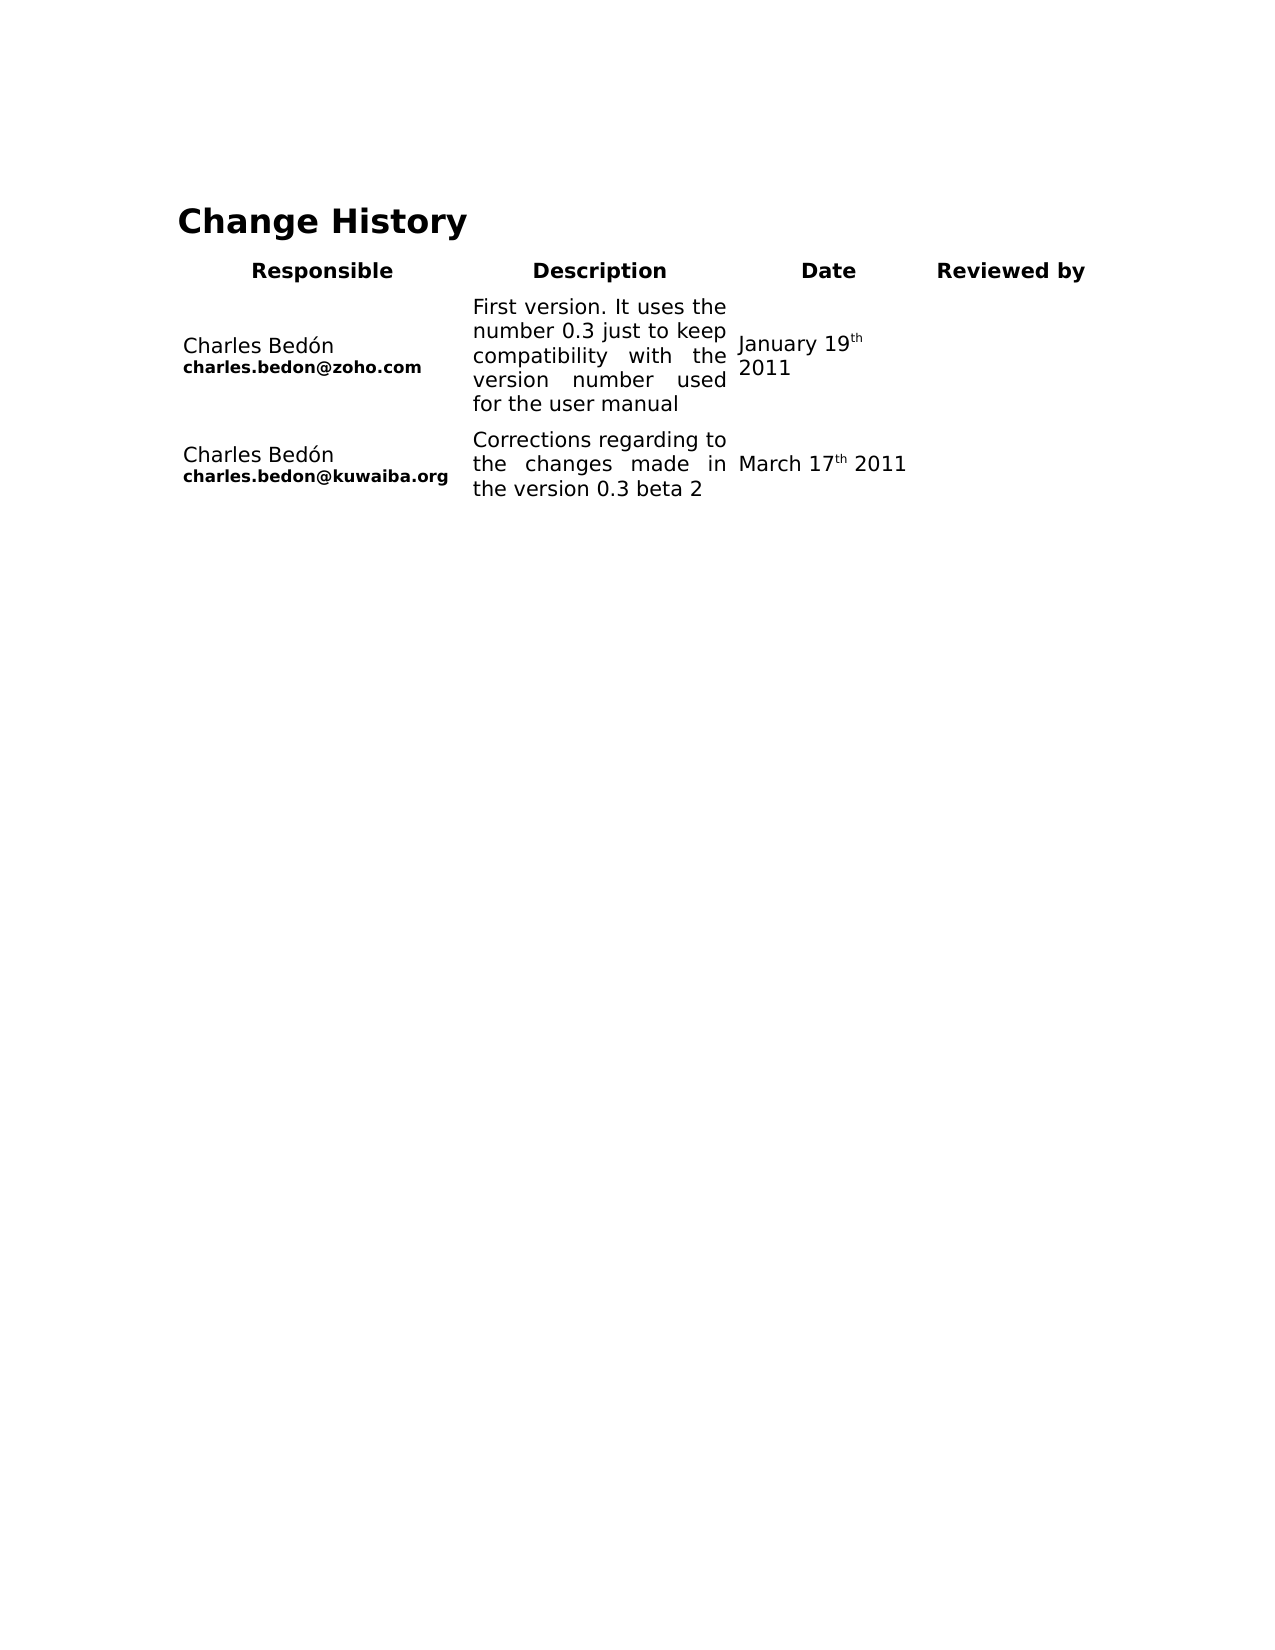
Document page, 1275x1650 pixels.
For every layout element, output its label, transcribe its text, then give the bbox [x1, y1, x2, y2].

table_cell Charles Bedón charles.bedon@zoho.com [177, 290, 467, 422]
table_cell January 19th 2011 [733, 290, 924, 422]
table_cell [924, 422, 1097, 507]
table_header Reviewed by [924, 254, 1097, 289]
table_cell Charles Bedón charles.bedon@kuwaiba.org [177, 422, 467, 507]
table_cell March 17th 2011 [733, 422, 924, 507]
table_cell Corrections regarding to the changes made in the version 0.3 beta 2 [467, 422, 733, 507]
table_header Description [467, 254, 733, 289]
table_cell [924, 290, 1097, 422]
table_cell First version. It uses the number 0.3 just to keep compatibility with the version number used for the user manual [467, 290, 733, 422]
table_header Responsible [177, 254, 467, 289]
subtitle Change History [177, 202, 1098, 241]
table_header Date [733, 254, 924, 289]
